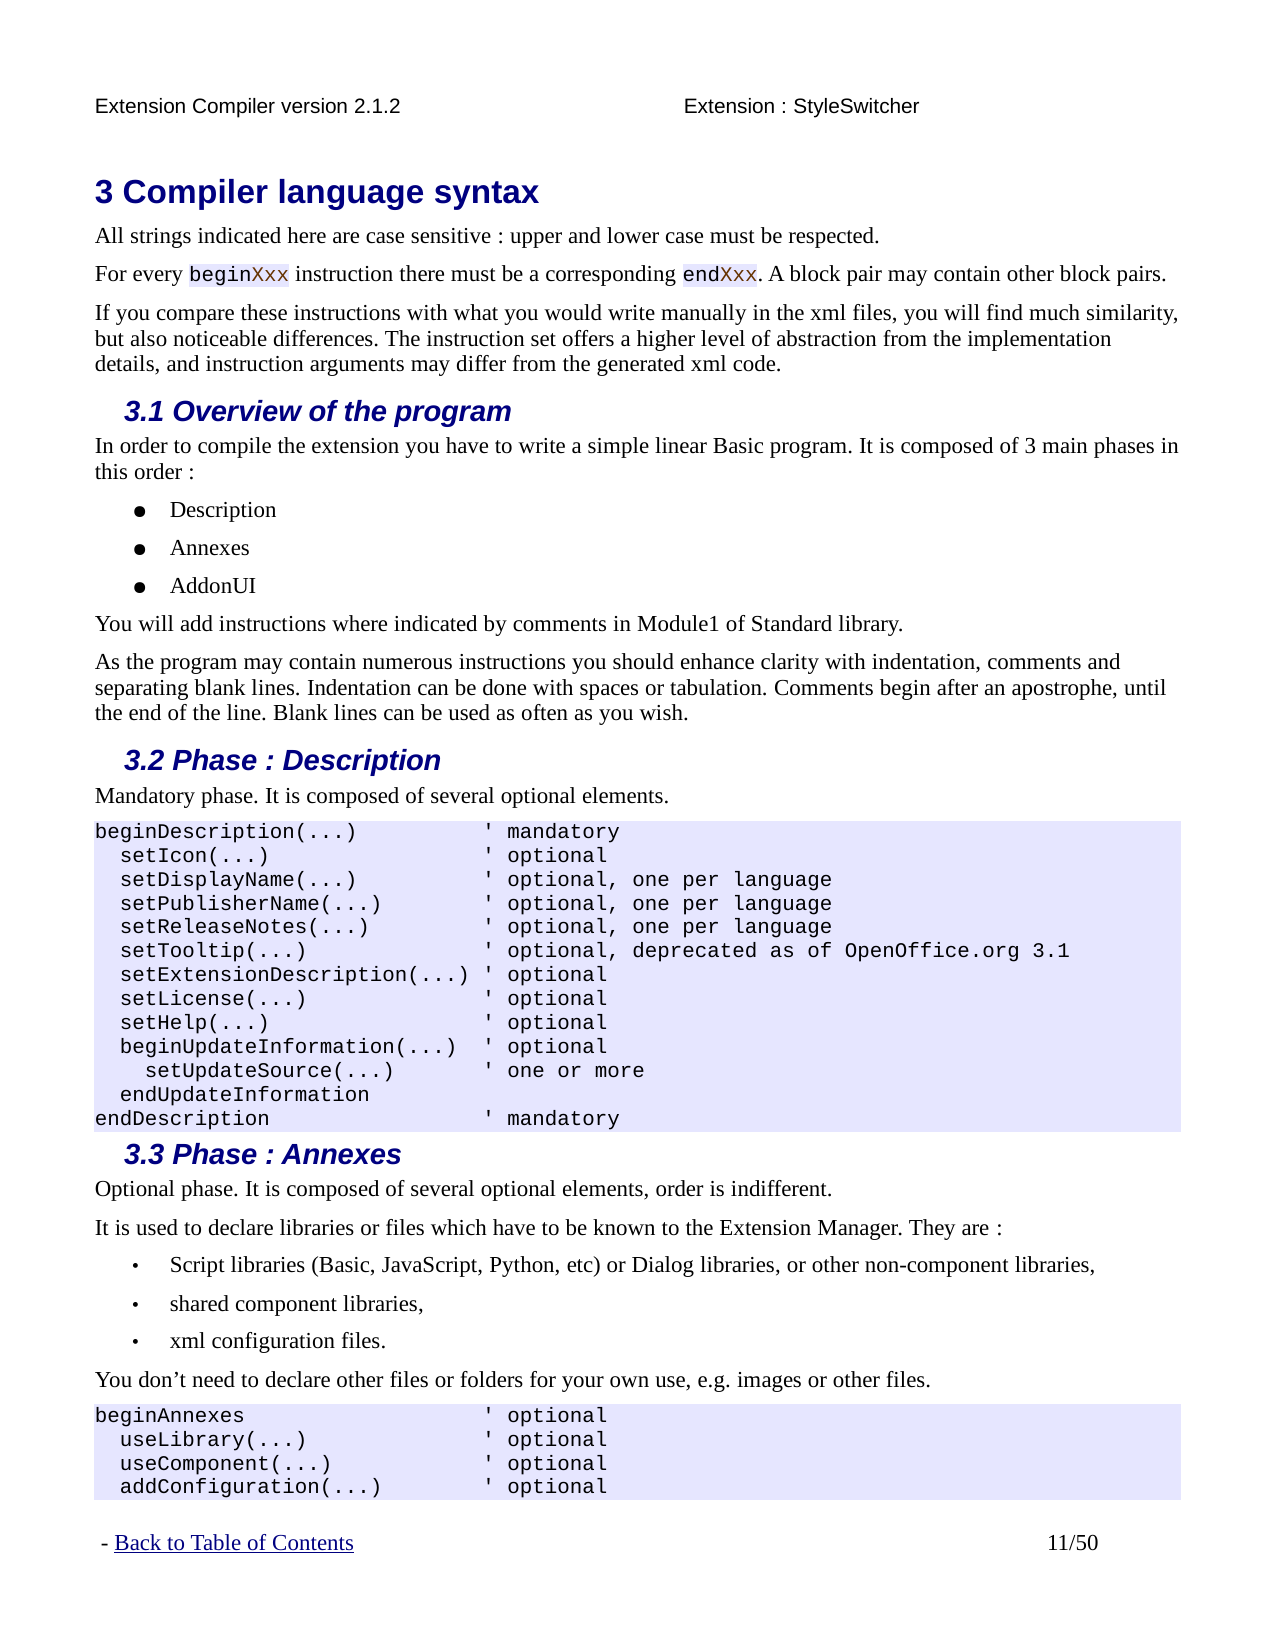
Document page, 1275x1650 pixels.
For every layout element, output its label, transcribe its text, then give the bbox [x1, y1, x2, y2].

subtitle Overview of the program [124, 395, 1181, 427]
text For every beginXxx instruction there must be a corresponding endXxx. A block pair may contain other block pairs. [94, 261, 1181, 287]
text You will add instructions where indicated by comments in Module1 of Standard library. [94, 611, 1181, 637]
text setLicense(...) ' optional [94, 988, 1181, 1012]
list Annexes [132, 535, 1181, 561]
list xml configuration files. [132, 1328, 1181, 1354]
text In order to compile the extension you have to write a simple linear Basic program. It is composed of 3 main phases in this order : [94, 433, 1181, 484]
text setExtensionDescription(...) ' optional [94, 964, 1181, 988]
text setDisplayName(...) ' optional, one per language [94, 868, 1181, 892]
list Description [132, 497, 1181, 522]
text useLibrary(...) ' optional [94, 1428, 1181, 1452]
text setUpdateSource(...) ' one or more [94, 1060, 1181, 1084]
text setTooltip(...) ' optional, deprecated as of OpenOffice.org 3.1 [94, 940, 1181, 964]
text beginDescription(...) ' mandatory [94, 821, 1181, 844]
text If you compare these instructions with what you would write manually in the xml files, you will find much similarity, but also noticeable differences. The instruction set offers a higher level of abstraction from the implementation details, and instruction arguments may differ from the generated xml code. [94, 300, 1181, 377]
text endDescription ' mandatory [94, 1108, 1181, 1132]
subtitle Phase : Description [124, 744, 1181, 777]
text useComponent(...) ' optional [94, 1452, 1181, 1476]
list AddonUI [132, 573, 1181, 598]
text setHelp(...) ' optional [94, 1012, 1181, 1036]
subtitle Phase : Annexes [124, 1138, 1181, 1170]
subtitle Compiler language syntax [94, 172, 1181, 210]
text setReleaseNotes(...) ' optional, one per language [94, 916, 1181, 940]
list shared component libraries, [132, 1290, 1181, 1316]
text setPublisherName(...) ' optional, one per language [94, 892, 1181, 916]
text Mandatory phase. It is composed of several optional elements. [94, 782, 1181, 808]
text Optional phase. It is composed of several optional elements, order is indifferent. [94, 1176, 1181, 1202]
text beginAnnexes ' optional [94, 1404, 1181, 1428]
text addConfiguration(...) ' optional [94, 1476, 1181, 1500]
text You don’t need to declare other files or folders for your own use, e.g. images or other files. [94, 1366, 1181, 1392]
text As the program may contain numerous instructions you should enhance clarity with indentation, comments and separating blank lines. Indentation can be done with spaces or tabulation. Comments begin after an apostrophe, until the end of the line. Blank lines can be used as often as you wish. [94, 649, 1181, 726]
list Script libraries (Basic, JavaScript, Python, etc) or Dialog libraries, or other non-component libraries, [132, 1252, 1181, 1278]
text beginUpdateInformation(...) ' optional [94, 1036, 1181, 1060]
text endUpdateInformation [94, 1084, 1181, 1108]
text It is used to declare libraries or files which have to be known to the Extension Manager. They are : [94, 1214, 1181, 1240]
text All strings indicated here are case sensitive : upper and lower case must be respected. [94, 222, 1181, 248]
text setIcon(...) ' optional [94, 844, 1181, 868]
